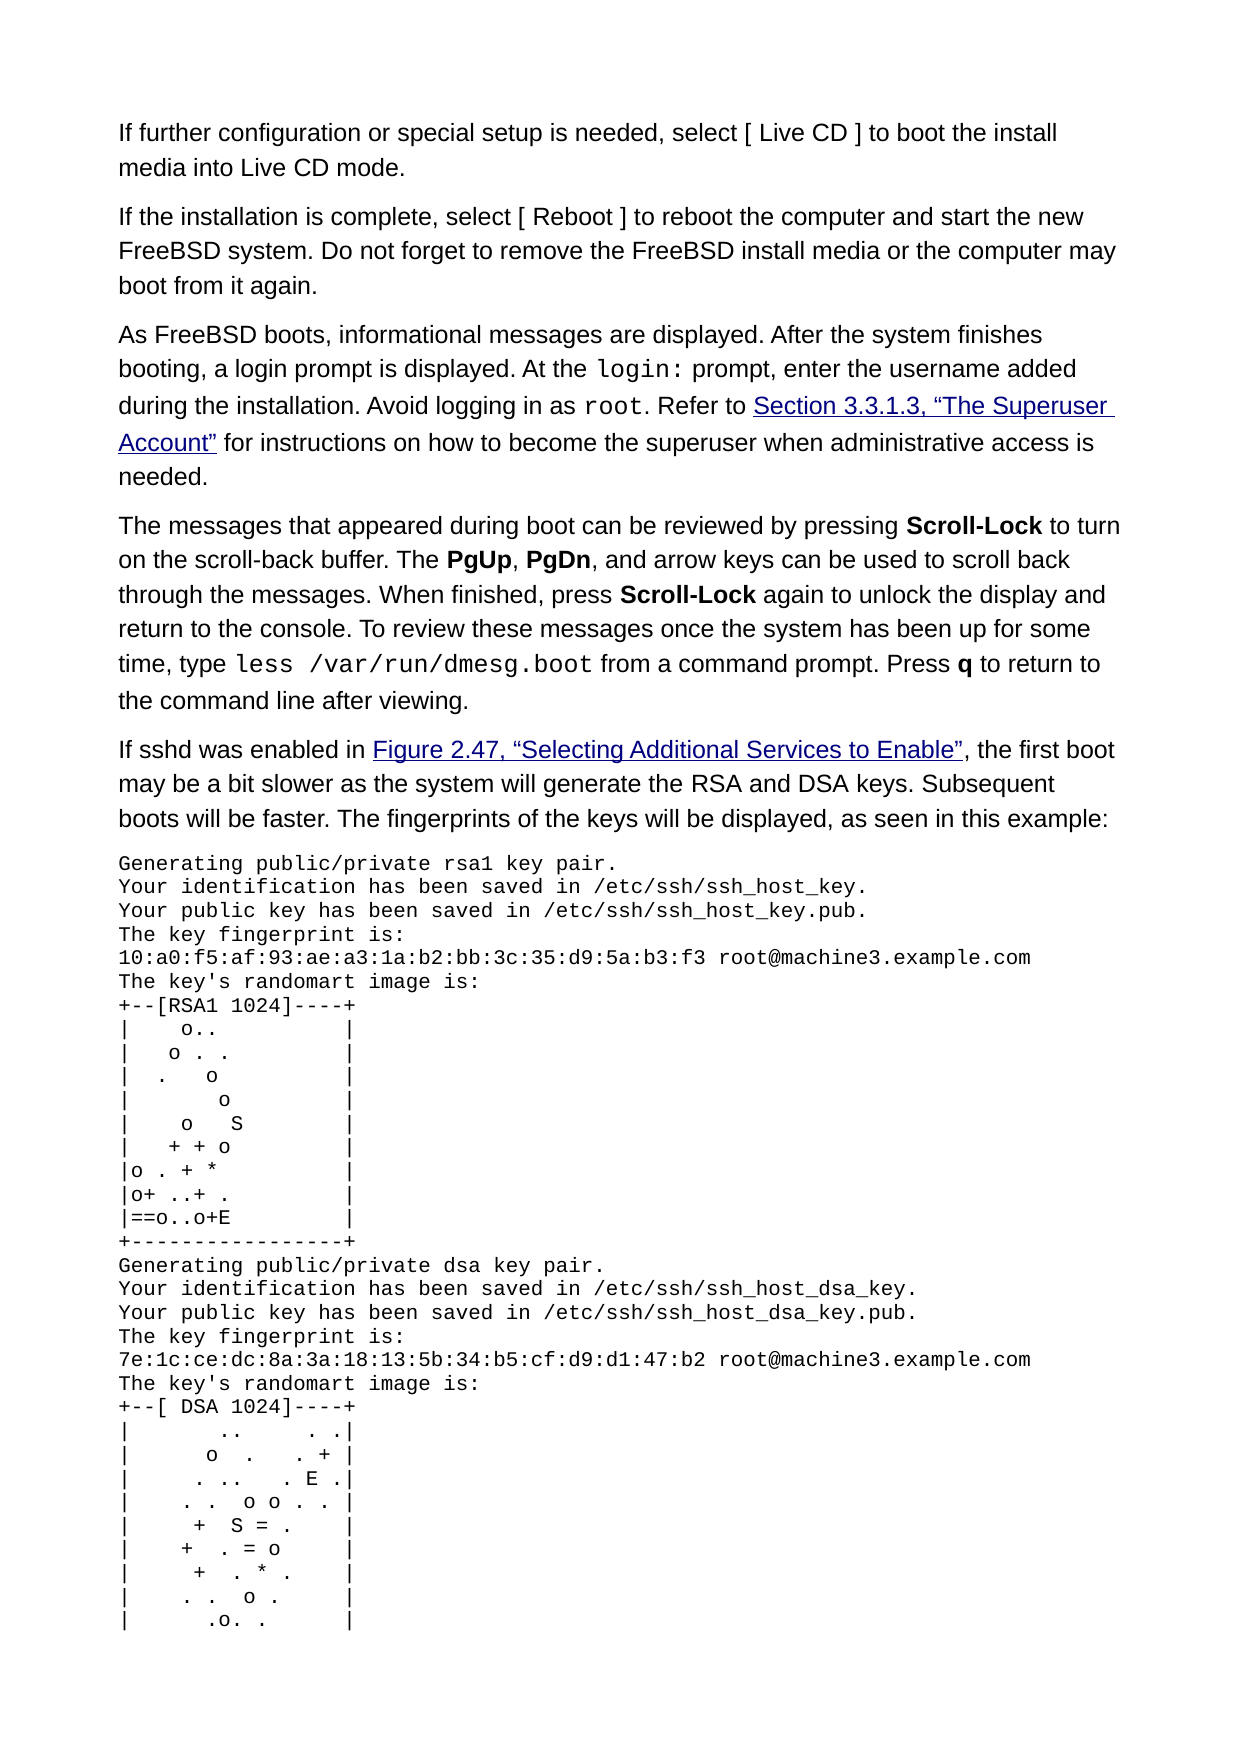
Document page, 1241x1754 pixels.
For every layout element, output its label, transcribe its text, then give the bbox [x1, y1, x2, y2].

text +--[RSA1 1024]----+ [118, 994, 1122, 1018]
text | + S = . | [118, 1515, 1122, 1538]
text |o . + * | [118, 1160, 1122, 1184]
text | + . = o | [118, 1538, 1122, 1562]
text The messages that appeared during boot can be reviewed by pressing Scroll-Lock to turn on the scroll-back buffer. The PgUp, PgDn, and arrow keys can be used to scroll back through the messages. When finished, press Scroll-Lock again to unlock the display and return to the console. To review these messages once the system has been up for some time, type less /var/run/dmesg.boot from a command prompt. Press q to return to the command line after viewing. [118, 511, 1122, 714]
text | . .. . E .| [118, 1467, 1122, 1491]
text +-----------------+ [118, 1231, 1122, 1255]
text If further configuration or special setup is needed, select [ Live CD ] to boot the install media into Live CD mode. [118, 118, 1122, 181]
text | o | [118, 1089, 1122, 1113]
text 7e:1c:ce:dc:8a:3a:18:13:5b:34:b5:cf:d9:d1:47:b2 root@machine3.example.com [118, 1349, 1122, 1373]
text Generating public/private dsa key pair. [118, 1255, 1122, 1278]
text | o . . + | [118, 1444, 1122, 1467]
text | o . . | [118, 1042, 1122, 1066]
text The key fingerprint is: [118, 924, 1122, 947]
text Your public key has been saved in /etc/ssh/ssh_host_dsa_key.pub. [118, 1302, 1122, 1326]
text | o S | [118, 1113, 1122, 1136]
text Your identification has been saved in /etc/ssh/ssh_host_key. [118, 876, 1122, 900]
text | . . o . | [118, 1586, 1122, 1609]
text The key fingerprint is: [118, 1326, 1122, 1349]
text 10:a0:f5:af:93:ae:a3:1a:b2:bb:3c:35:d9:5a:b3:f3 root@machine3.example.com [118, 947, 1122, 971]
text As FreeBSD boots, informational messages are displayed. After the system finishes booting, a login prompt is displayed. At the login: prompt, enter the username added during the installation. Avoid logging in as root. Refer to Section 3.3.1.3, “The Superuser Account” for instructions on how to become the superuser when administrative access is needed. [118, 320, 1122, 491]
text | o.. | [118, 1018, 1122, 1042]
text +--[ DSA 1024]----+ [118, 1397, 1122, 1420]
text |==o..o+E | [118, 1207, 1122, 1231]
text Your identification has been saved in /etc/ssh/ssh_host_dsa_key. [118, 1278, 1122, 1302]
text |o+ ..+ . | [118, 1184, 1122, 1207]
text | .. . .| [118, 1420, 1122, 1444]
text Your public key has been saved in /etc/ssh/ssh_host_key.pub. [118, 900, 1122, 924]
text The key's randomart image is: [118, 971, 1122, 994]
text If the installation is complete, select [ Reboot ] to reboot the computer and start the new FreeBSD system. Do not forget to remove the FreeBSD install media or the computer may boot from it again. [118, 202, 1122, 299]
text | + + o | [118, 1136, 1122, 1160]
text If sshd was enabled in Figure 2.47, “Selecting Additional Services to Enable”, the first boot may be a bit slower as the system will generate the RSA and DSA keys. Subsequent boots will be faster. The fingerprints of the keys will be displayed, as seen in this example: [118, 735, 1122, 832]
text | . . o o . . | [118, 1491, 1122, 1515]
text | . o | [118, 1066, 1122, 1089]
text | .o. . | [118, 1609, 1122, 1633]
text Generating public/private rsa1 key pair. [118, 853, 1122, 876]
text The key's randomart image is: [118, 1373, 1122, 1397]
text | + . * . | [118, 1562, 1122, 1586]
